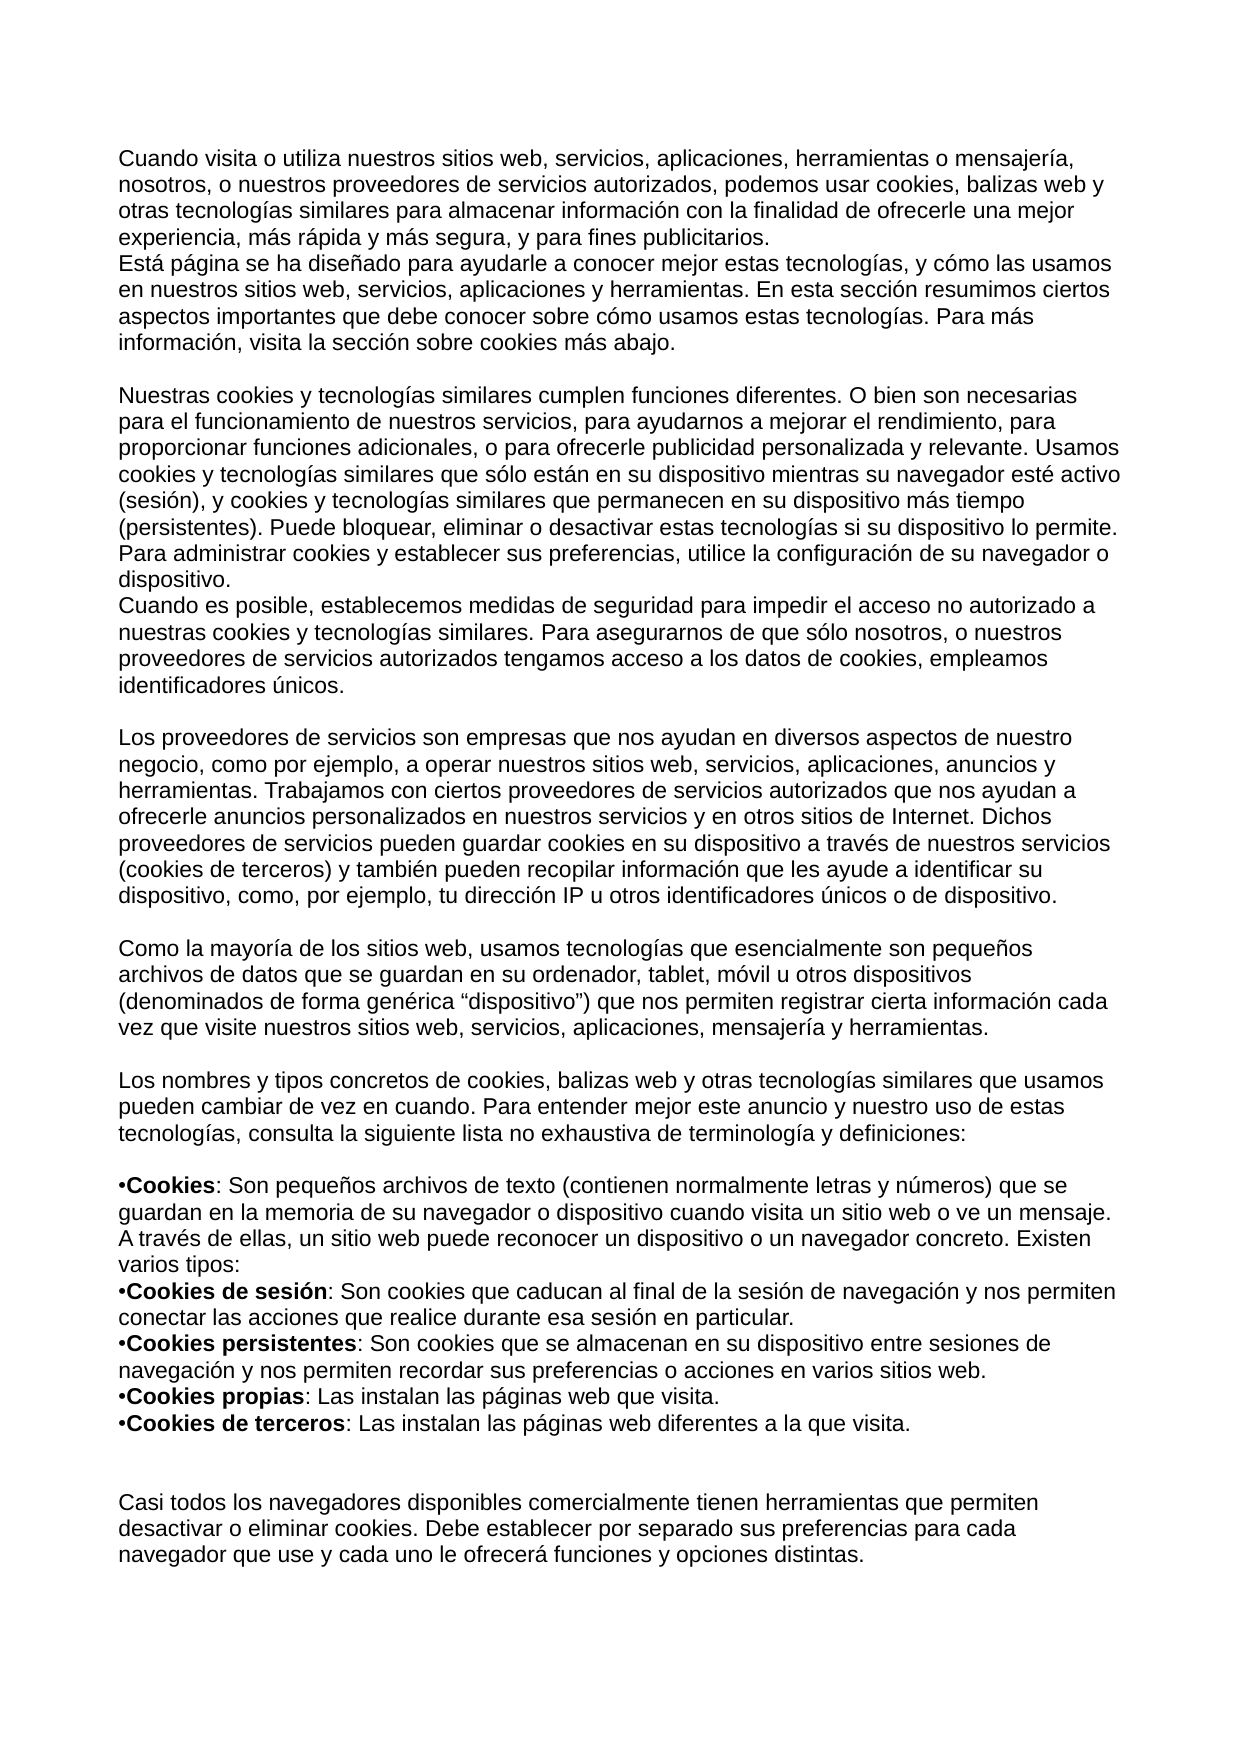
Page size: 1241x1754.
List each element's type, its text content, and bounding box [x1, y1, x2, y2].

text Los proveedores de servicios son empresas que nos ayudan en diversos aspectos de nuestro negocio, como por ejemplo, a operar nuestros sitios web, servicios, aplicaciones, anuncios y herramientas. Trabajamos con ciertos proveedores de servicios autorizados que nos ayudan a ofrecerle anuncios personalizados en nuestros servicios y en otros sitios de Internet. Dichos proveedores de servicios pueden guardar cookies en su dispositivo a través de nuestros servicios (cookies de terceros) y también pueden recopilar información que les ayude a identificar su dispositivo, como, por ejemplo, tu dirección IP u otros identificadores únicos o de dispositivo. [118, 724, 1122, 909]
text Está página se ha diseñado para ayudarle a conocer mejor estas tecnologías, y cómo las usamos en nuestros sitios web, servicios, aplicaciones y herramientas. En esta sección resumimos ciertos aspectos importantes que debe conocer sobre cómo usamos estas tecnologías. Para más información, visita la sección sobre cookies más abajo. [118, 250, 1122, 355]
text Cuando visita o utiliza nuestros sitios web, servicios, aplicaciones, herramientas o mensajería, nosotros, o nuestros proveedores de servicios autorizados, podemos usar cookies, balizas web y otras tecnologías similares para almacenar información con la finalidad de ofrecerle una mejor experiencia, más rápida y más segura, y para fines publicitarios. [118, 144, 1122, 250]
text Cuando es posible, establecemos medidas de seguridad para impedir el acceso no autorizado a nuestras cookies y tecnologías similares. Para asegurarnos de que sólo nosotros, o nuestros proveedores de servicios autorizados tengamos acceso a los datos de cookies, empleamos identificadores únicos. [118, 592, 1122, 698]
list Cookies de terceros: Las instalan las páginas web diferentes a la que visita. [118, 1409, 1122, 1436]
list Cookies: Son pequeños archivos de texto (contienen normalmente letras y números) que se guardan en la memoria de su navegador o dispositivo cuando visita un sitio web o ve un mensaje. A través de ellas, un sitio web puede reconocer un dispositivo o un navegador concreto. Existen varios tipos: [118, 1172, 1122, 1278]
list Cookies de sesión: Son cookies que caducan al final de la sesión de navegación y nos permiten conectar las acciones que realice durante esa sesión en particular. [118, 1278, 1122, 1330]
list Cookies propias: Las instalan las páginas web que visita. [118, 1383, 1122, 1409]
list Cookies persistentes: Son cookies que se almacenan en su dispositivo entre sesiones de navegación y nos permiten recordar sus preferencias o acciones en varios sitios web. [118, 1330, 1122, 1383]
text Nuestras cookies y tecnologías similares cumplen funciones diferentes. O bien son necesarias para el funcionamiento de nuestros servicios, para ayudarnos a mejorar el rendimiento, para proporcionar funciones adicionales, o para ofrecerle publicidad personalizada y relevante. Usamos cookies y tecnologías similares que sólo están en su dispositivo mientras su navegador esté activo (sesión), y cookies y tecnologías similares que permanecen en su dispositivo más tiempo (persistentes). Puede bloquear, eliminar o desactivar estas tecnologías si su dispositivo lo permite. Para administrar cookies y establecer sus preferencias, utilice la configuración de su navegador o dispositivo. [118, 382, 1122, 592]
text Los nombres y tipos concretos de cookies, balizas web y otras tecnologías similares que usamos pueden cambiar de vez en cuando. Para entender mejor este anuncio y nuestro uso de estas tecnologías, consulta la siguiente lista no exhaustiva de terminología y definiciones: [118, 1067, 1122, 1146]
list Casi todos los navegadores disponibles comercialmente tienen herramientas que permiten desactivar o eliminar cookies. Debe establecer por separado sus preferencias para cada navegador que use y cada uno le ofrecerá funciones y opciones distintas. [118, 1488, 1122, 1568]
text Como la mayoría de los sitios web, usamos tecnologías que esencialmente son pequeños archivos de datos que se guardan en su ordenador, tablet, móvil u otros dispositivos (denominados de forma genérica “dispositivo”) que nos permiten registrar cierta información cada vez que visite nuestros sitios web, servicios, aplicaciones, mensajería y herramientas. [118, 935, 1122, 1041]
